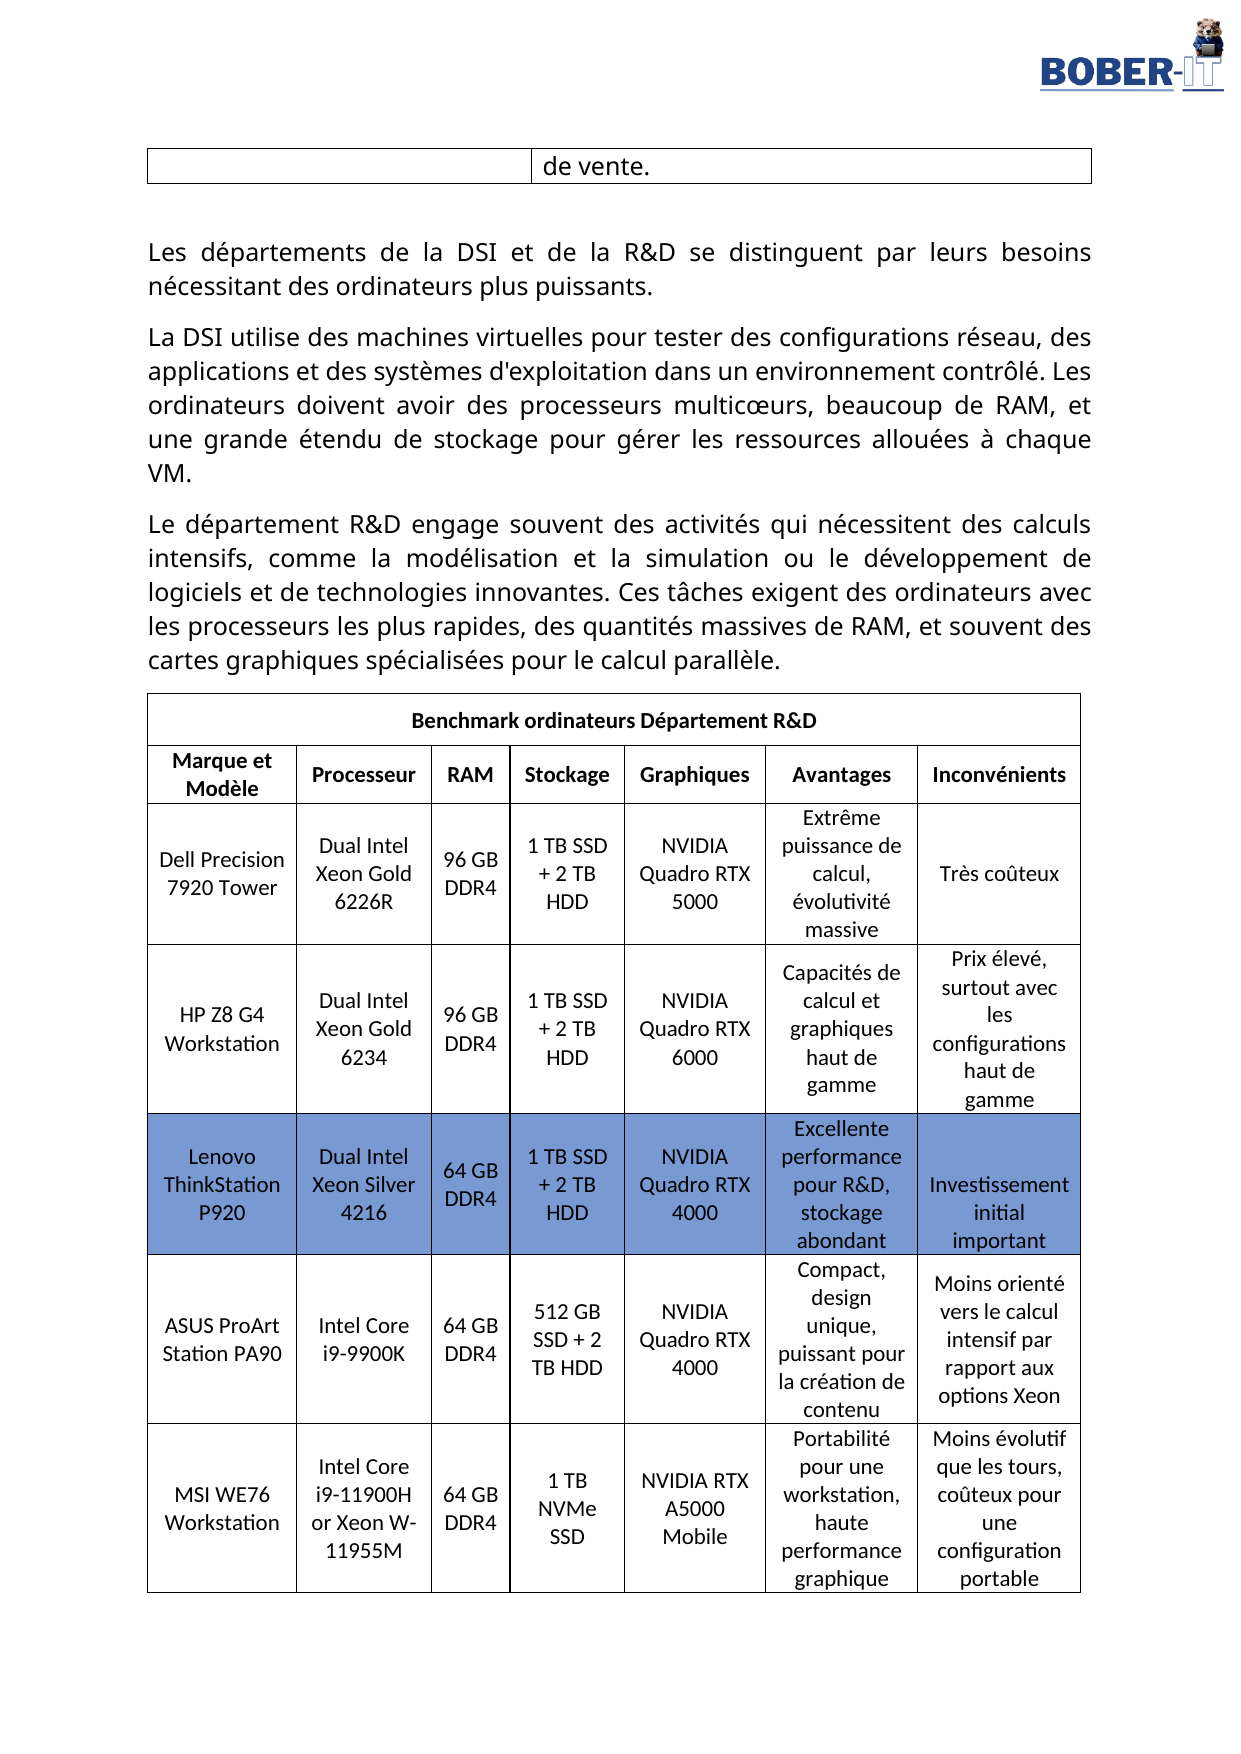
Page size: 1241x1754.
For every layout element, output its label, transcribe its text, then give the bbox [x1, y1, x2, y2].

table_cell Avantages [766, 746, 917, 802]
table_cell Portabilité pour une workstation, haute performance graphique [766, 1424, 917, 1592]
table_header Benchmark ordinateurs Département R&D [148, 694, 1080, 745]
table_cell 1 TB SSD + 2 TB HDD [511, 945, 624, 1113]
table_cell Moins orienté vers le calcul intensif par rapport aux options Xeon [918, 1255, 1080, 1423]
text La DSI utilise des machines virtuelles pour tester des configurations réseau, des applications et des systèmes d'exploitation dans un environnement contrôlé. Les ordinateurs doivent avoir des processeurs multicœurs, beaucoup de RAM, et une grande étendu de stockage pour gérer les ressources allouées à chaque VM. [148, 319, 1093, 489]
table_cell ASUS ProArt Station PA90 [148, 1255, 296, 1423]
table_cell de vente. [532, 149, 1091, 183]
table_cell 1 TB SSD + 2 TB HDD [511, 1114, 624, 1254]
table_cell Processeur [297, 746, 431, 802]
table_cell 64 GB DDR4 [432, 1255, 509, 1423]
table_cell Dual Intel Xeon Gold 6234 [297, 945, 431, 1113]
table_cell Compact, design unique, puissant pour la création de contenu [766, 1255, 917, 1423]
table_cell NVIDIA Quadro RTX 4000 [625, 1114, 765, 1254]
table_cell Lenovo ThinkStation P920 [148, 1114, 296, 1254]
table_cell 1 TB NVMe SSD [511, 1424, 624, 1592]
table_cell Très coûteux [918, 804, 1080, 943]
table_cell Graphiques [625, 746, 765, 802]
table_cell Investissement initial important [918, 1114, 1080, 1254]
table_cell Marque et Modèle [148, 746, 296, 802]
table_cell Intel Core i9-11900H or Xeon W-11955M [297, 1424, 431, 1592]
table_cell Inconvénients [918, 746, 1080, 802]
table_cell 96 GB DDR4 [432, 804, 509, 943]
table_cell 64 GB DDR4 [432, 1424, 509, 1592]
table_cell 64 GB DDR4 [432, 1114, 509, 1254]
table_cell [148, 149, 531, 183]
table_cell 1 TB SSD + 2 TB HDD [511, 804, 624, 943]
table_cell Dual Intel Xeon Gold 6226R [297, 804, 431, 943]
text Le département R&D engage souvent des activités qui nécessitent des calculs intensifs, comme la modélisation et la simulation ou le développement de logiciels et de technologies innovantes. Ces tâches exigent des ordinateurs avec les processeurs les plus rapides, des quantités massives de RAM, et souvent des cartes graphiques spécialisées pour le calcul parallèle. [148, 506, 1093, 677]
table_cell RAM [432, 746, 509, 802]
table_cell NVIDIA Quadro RTX 6000 [625, 945, 765, 1113]
table_cell 512 GB SSD + 2 TB HDD [511, 1255, 624, 1423]
table_cell Moins évolutif que les tours, coûteux pour une configuration portable [918, 1424, 1080, 1592]
table_cell NVIDIA Quadro RTX 5000 [625, 804, 765, 943]
table_cell Intel Core i9-9900K [297, 1255, 431, 1423]
table_cell Capacités de calcul et graphiques haut de gamme [766, 945, 917, 1113]
table_cell NVIDIA Quadro RTX 4000 [625, 1255, 765, 1423]
table_cell NVIDIA RTX A5000 Mobile [625, 1424, 765, 1592]
table_cell Dual Intel Xeon Silver 4216 [297, 1114, 431, 1254]
table_cell HP Z8 G4 Workstation [148, 945, 296, 1113]
table_cell Dell Precision 7920 Tower [148, 804, 296, 943]
table_cell Extrême puissance de calcul, évolutivité massive [766, 804, 917, 943]
text Les départements de la DSI et de la R&D se distinguent par leurs besoins nécessitant des ordinateurs plus puissants. [148, 234, 1093, 303]
table_cell MSI WE76 Workstation [148, 1424, 296, 1592]
table_cell Stockage [511, 746, 624, 802]
table_cell Prix élevé, surtout avec les configurations haut de gamme [918, 945, 1080, 1113]
table_cell 96 GB DDR4 [432, 945, 509, 1113]
table_cell Excellente performance pour R&D, stockage abondant [766, 1114, 917, 1254]
